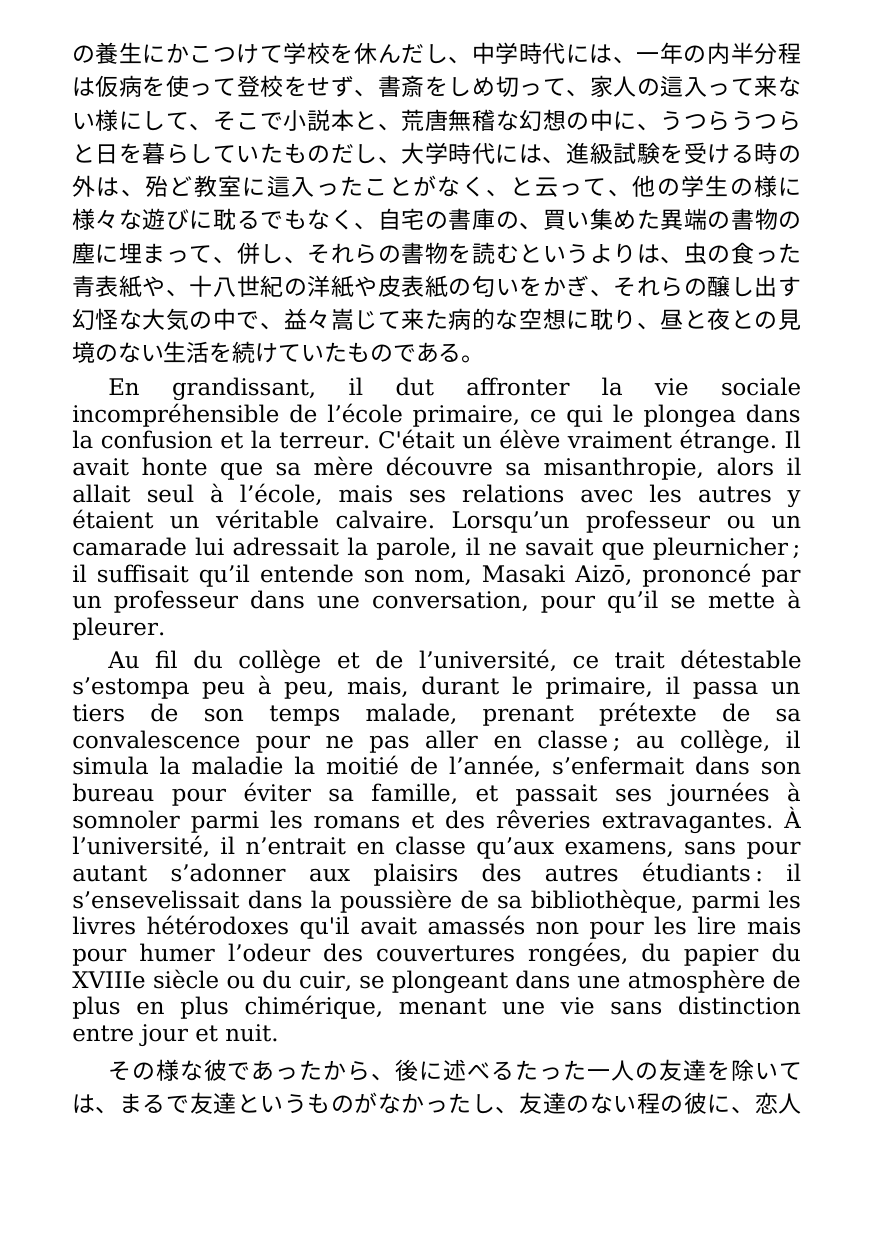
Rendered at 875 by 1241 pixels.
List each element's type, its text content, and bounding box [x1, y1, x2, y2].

text の養生にかこつけて学校を休んだし、中学時代には、一年の内半分程は仮病を使って登校をせず、書斎をしめ切って、家人の這入って来ない様にして、そこで小説本と、荒唐無稽な幻想の中に、うつらうつらと日を暮らしていたものだし、大学時代には、進級試験を受ける時の外は、殆ど教室に這入ったことがなく、と云って、他の学生の様に様々な遊びに耽るでもなく、自宅の書庫の、買い集めた異端の書物の塵に埋まって、併し、それらの書物を読むというよりは、虫の食った青表紙や、十八世紀の洋紙や皮表紙の匂いをかぎ、それらの醸し出す幻怪な大気の中で、益々嵩じて来た病的な空想に耽り、昼と夜との見境のない生活を続けていたものである。 [72, 36, 802, 368]
text その様な彼であったから、後に述べるたった一人の友達を除いては、まるで友達というものがなかったし、友達のない程の彼に、恋人 [72, 1053, 802, 1119]
text Au fil du collège et de l’université, ce trait détestable s’estompa peu à peu, mais, durant le primaire, il passa un tiers de son temps malade, prenant prétexte de sa convalescence pour ne pas aller en classe ; au collège, il simula la maladie la moitié de l’année, s’enfermait dans son bureau pour éviter sa famille, et passait ses journées à somnoler parmi les romans et des rêveries extravagantes. À l’université, il n’entrait en classe qu’aux examens, sans pour autant s’adonner aux plaisirs des autres étudiants : il s’ensevelissait dans la poussière de sa bibliothèque, parmi les livres hétérodoxes qu'il avait amassés non pour les lire mais pour humer l’odeur des couvertures rongées, du papier du XVIIIe siècle ou du cuir, se plongeant dans une atmosphère de plus en plus chimérique, menant une vie sans distinction entre jour et nuit. [72, 647, 802, 1047]
text En grandissant, il dut affronter la vie sociale incompréhensible de l’école primaire, ce qui le plongea dans la confusion et la terreur. C'était un élève vraiment étrange. Il avait honte que sa mère découvre sa misanthropie, alors il allait seul à l’école, mais ses relations avec les autres y étaient un véritable calvaire. Lorsqu’un professeur ou un camarade lui adressait la parole, il ne savait que pleurnicher ; il suffisait qu’il entende son nom, Masaki Aizō, prononcé par un professeur dans une conversation, pour qu’il se mette à pleurer. [72, 374, 802, 641]
